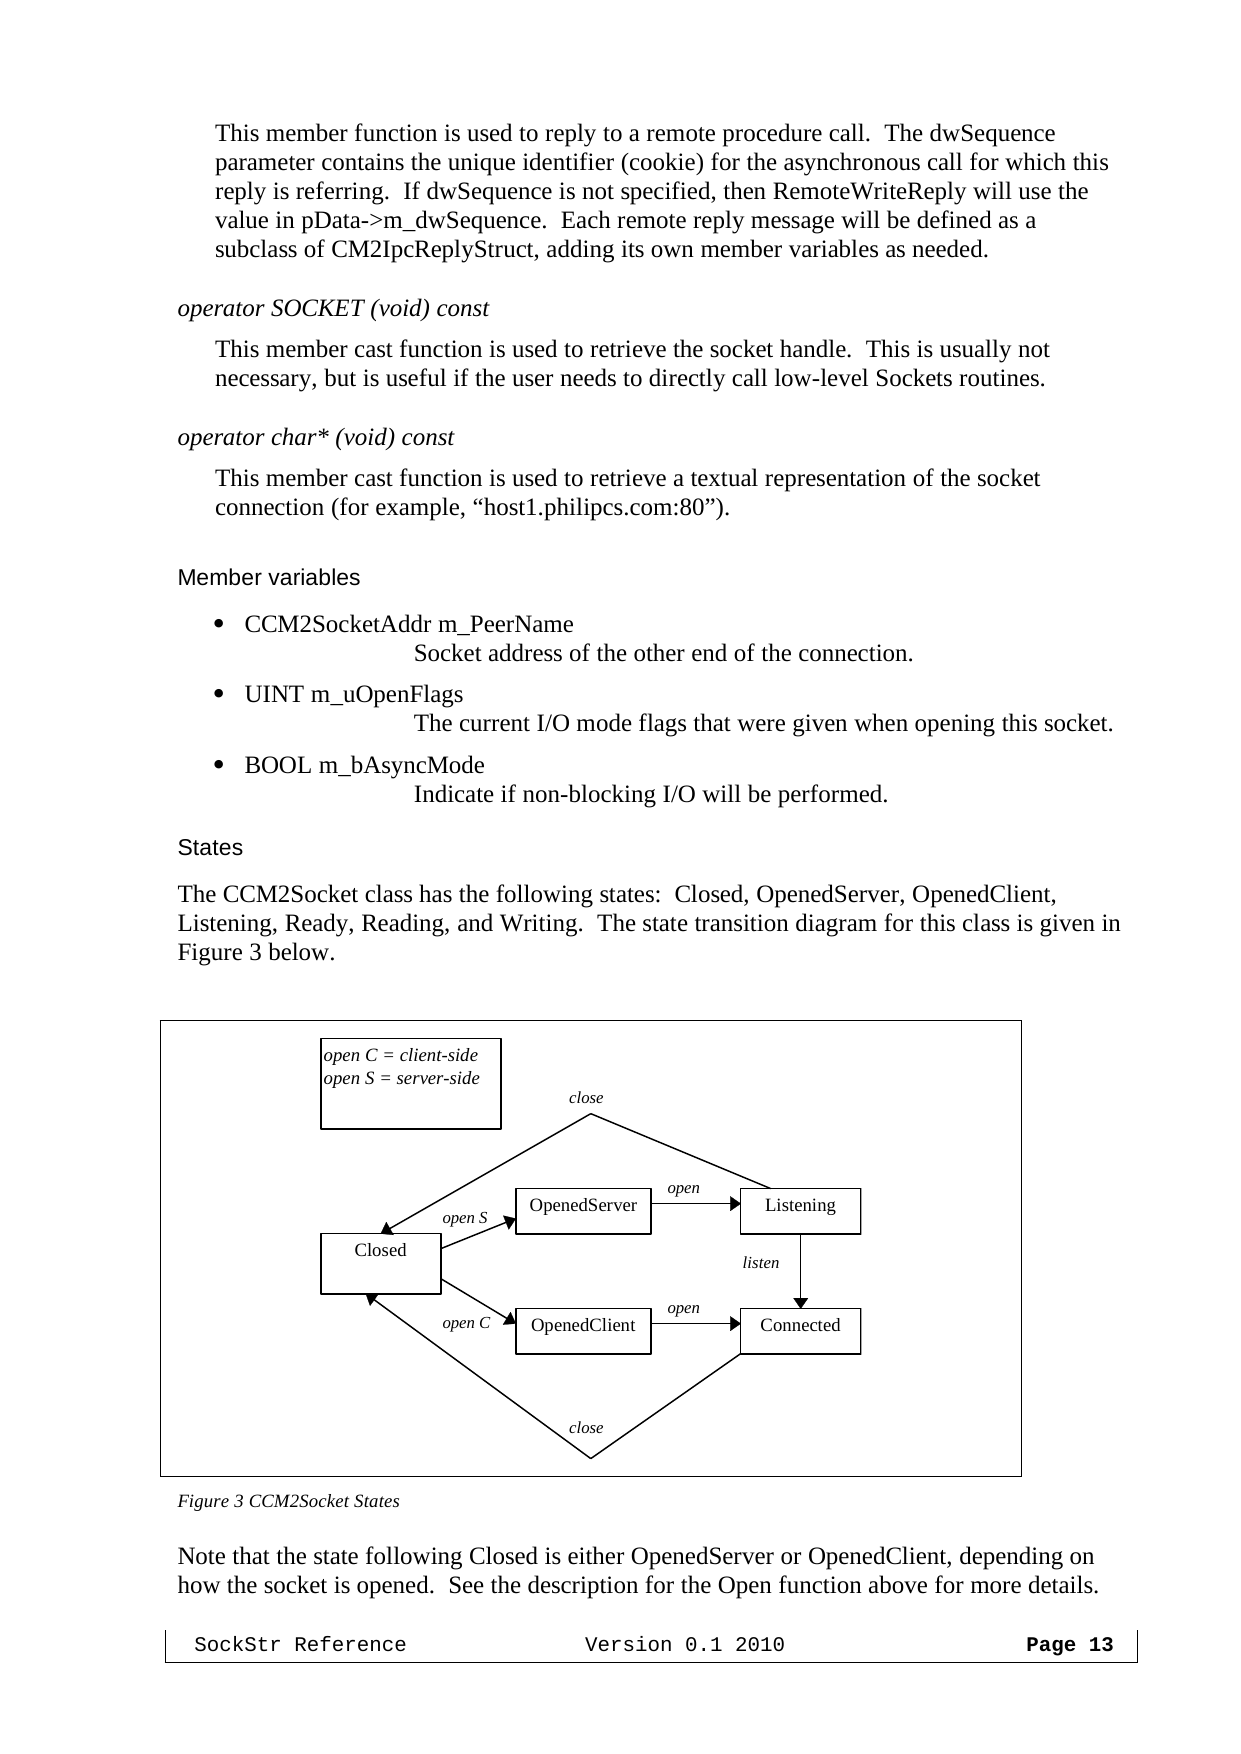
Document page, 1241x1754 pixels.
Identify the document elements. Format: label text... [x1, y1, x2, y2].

list UINT m_uOpenFlags The current I/O mode flags that were given when opening this socket. [214, 679, 1122, 737]
list BOOL m_bAsyncMode Indicate if non-blocking I/O will be performed. [214, 750, 1122, 808]
text Figure 3 CCM2Socket States [177, 1489, 1122, 1512]
text This member cast function is used to retrieve a textual representation of the socket connection (for example, “host1.philipcs.com:80”). [215, 463, 1122, 521]
subtitle Member variables [177, 563, 1122, 590]
text The CCM2Socket class has the following states: Closed, OpenedServer, OpenedClient, Listening, Ready, Reading, and Writing. The state transition diagram for this class is given in Figure 3 below. [177, 879, 1122, 966]
text This member cast function is used to retrieve the socket handle. This is usually not necessary, but is useful if the user needs to directly call low-level Sockets routines. [215, 334, 1122, 392]
subtitle States [177, 833, 1122, 860]
text operator char* (void) const [177, 421, 1122, 451]
text Note that the state following Closed is either OpenedServer or OpenedClient, depending on how the socket is opened. See the description for the Open function above for more details. [177, 1541, 1122, 1599]
text operator SOCKET (void) const [177, 293, 1122, 322]
text This member function is used to reply to a remote procedure call. The dwSequence parameter contains the unique identifier (cookie) for the asynchronous call for which this reply is referring. If dwSequence is not specified, then RemoteWriteReply will use the value in pData->m_dwSequence. Each remote reply message will be defined as a subclass of CM2IpcReplyStruct, adding its own member variables as needed. [215, 118, 1122, 263]
list CCM2SocketAddr m_PeerName Socket address of the other end of the connection. [214, 609, 1122, 667]
